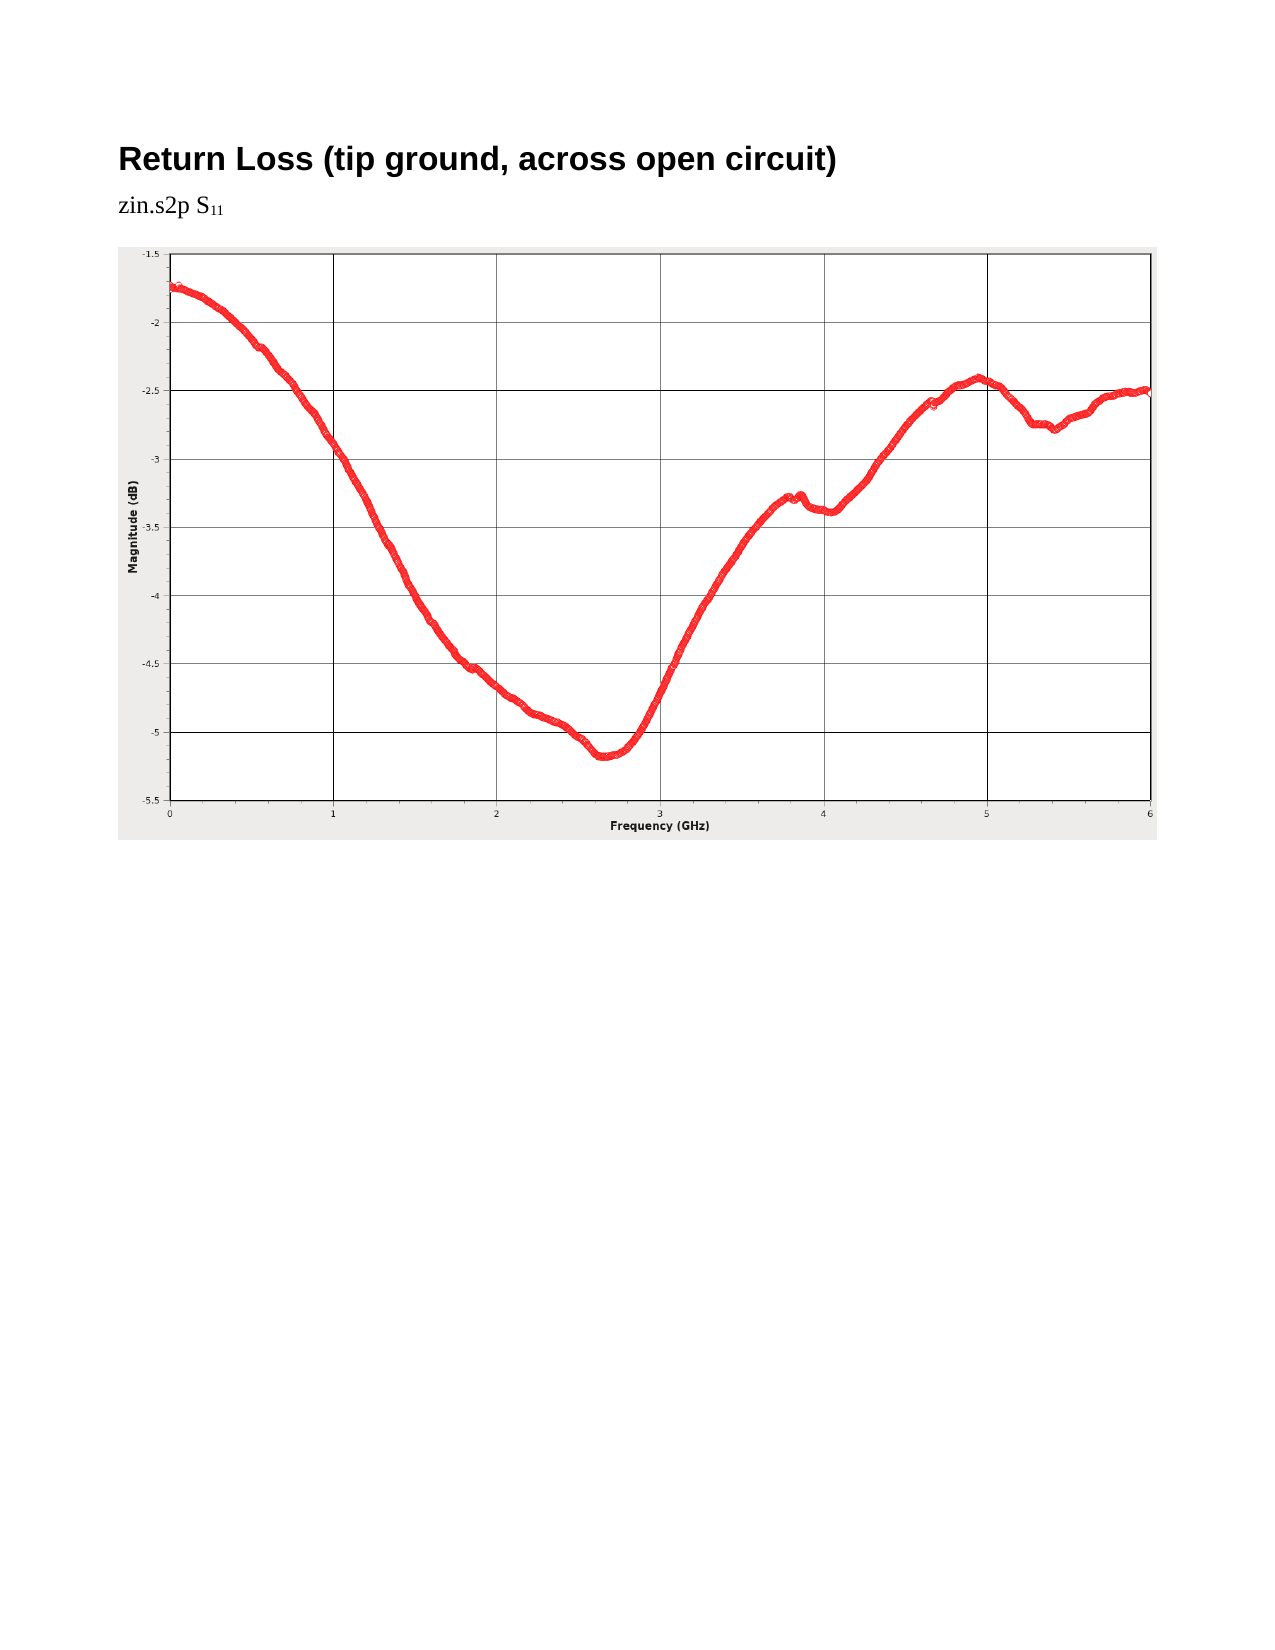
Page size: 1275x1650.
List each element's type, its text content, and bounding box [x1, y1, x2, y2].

text zin.s2p S11 [118, 190, 1157, 219]
picture [118, 247, 1157, 840]
subtitle Return Loss (tip ground, across open circuit) [118, 139, 1157, 178]
